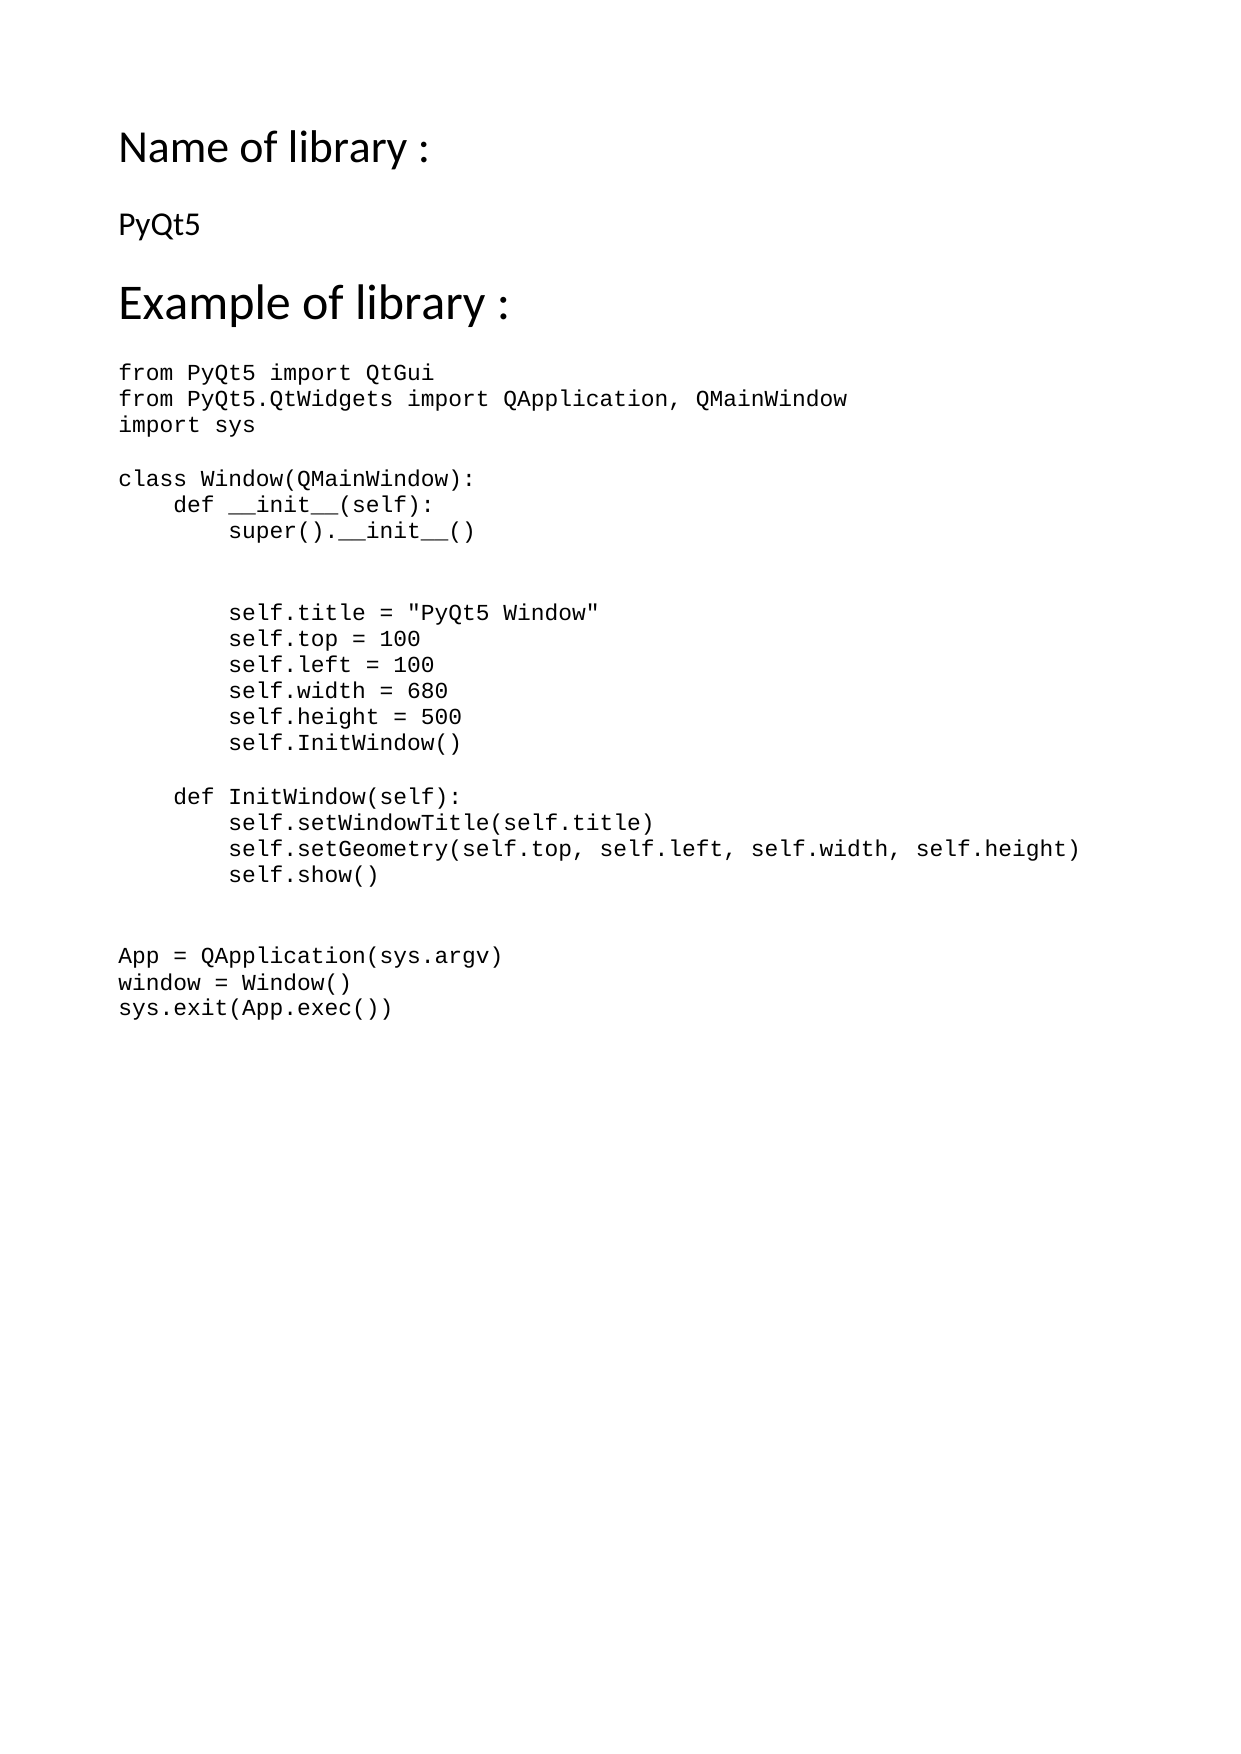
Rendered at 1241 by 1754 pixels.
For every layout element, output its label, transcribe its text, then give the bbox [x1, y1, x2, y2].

text import sys [118, 414, 1122, 439]
text def InitWindow(self): [118, 785, 1122, 811]
text self.top = 100 [118, 627, 1122, 653]
text window = Window() [118, 971, 1122, 997]
text Example of library : [118, 271, 1122, 332]
text self.width = 680 [118, 679, 1122, 705]
text sys.exit(App.exec()) [118, 997, 1122, 1023]
text from PyQt5 import QtGui [118, 362, 1122, 388]
text from PyQt5.QtWidgets import QApplication, QMainWindow [118, 388, 1122, 414]
text self.setWindowTitle(self.title) [118, 811, 1122, 837]
text self.setGeometry(self.top, self.left, self.width, self.height) [118, 837, 1122, 863]
text App = QApplication(sys.argv) [118, 945, 1122, 971]
text self.show() [118, 863, 1122, 889]
text self.title = "PyQt5 Window" [118, 601, 1122, 627]
text def __init__(self): [118, 493, 1122, 519]
text self.left = 100 [118, 653, 1122, 679]
text super().__init__() [118, 519, 1122, 545]
text class Window(QMainWindow): [118, 468, 1122, 493]
text self.height = 500 [118, 705, 1122, 731]
text self.InitWindow() [118, 731, 1122, 757]
text Name of library : [118, 118, 1122, 174]
text PyQt5 [118, 203, 1122, 244]
